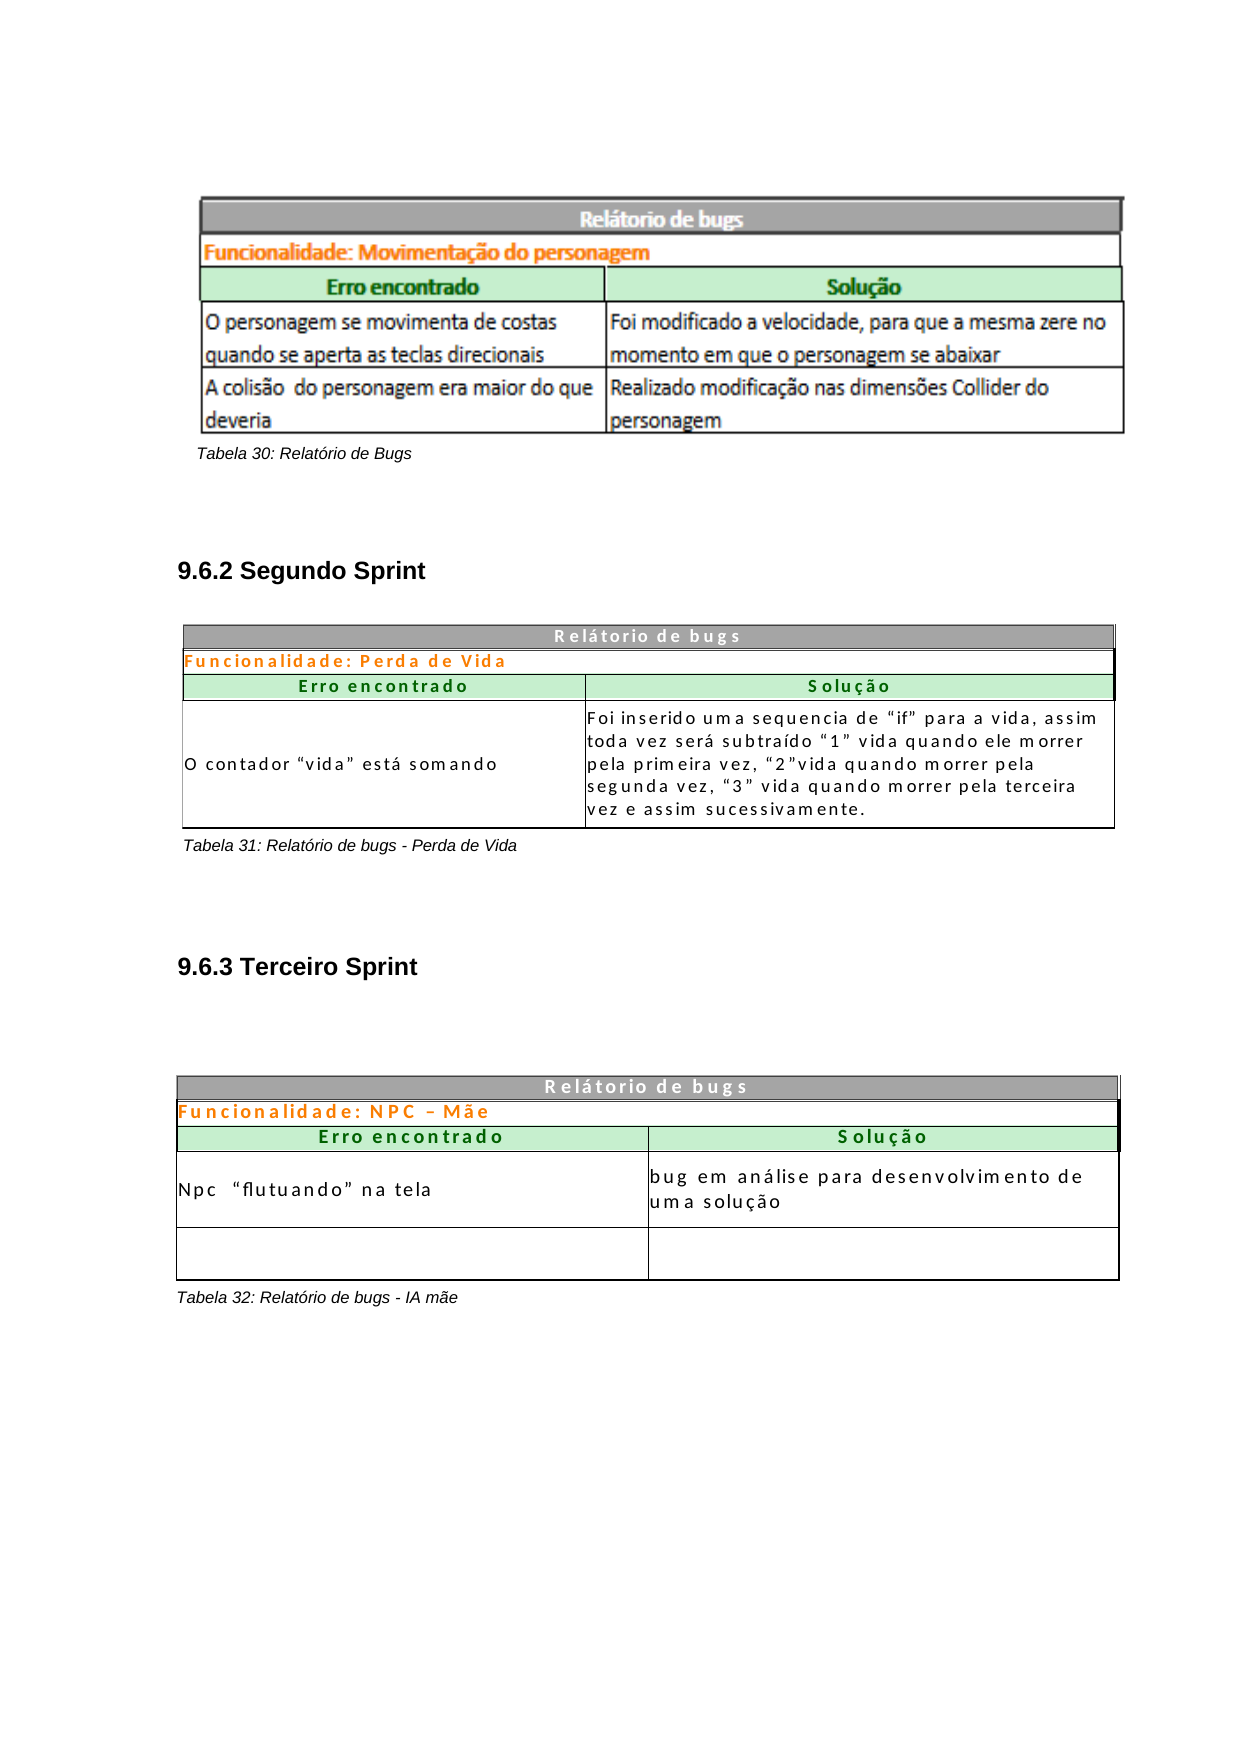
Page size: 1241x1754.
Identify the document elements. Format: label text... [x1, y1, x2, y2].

picture [196, 189, 1132, 438]
text Tabela 31: Relatório de bugs - Perda de Vida [184, 651, 1113, 673]
text Tabela 32: Relatório de bugs - IA mãe [176, 1075, 1123, 1307]
text 9.6.2 Segundo Sprint [177, 556, 1122, 585]
text Tabela 31: Relatório de bugs - Perda de Vida [183, 701, 1116, 855]
text Tabela 31: Relatório de bugs - Perda de Vida [183, 701, 585, 827]
text 9.6.3 Terceiro Sprint [177, 952, 1122, 980]
text Tabela 31: Relatório de bugs - Perda de Vida [586, 701, 1114, 827]
text Tabela 30: Relatório de Bugs [196, 190, 1153, 463]
